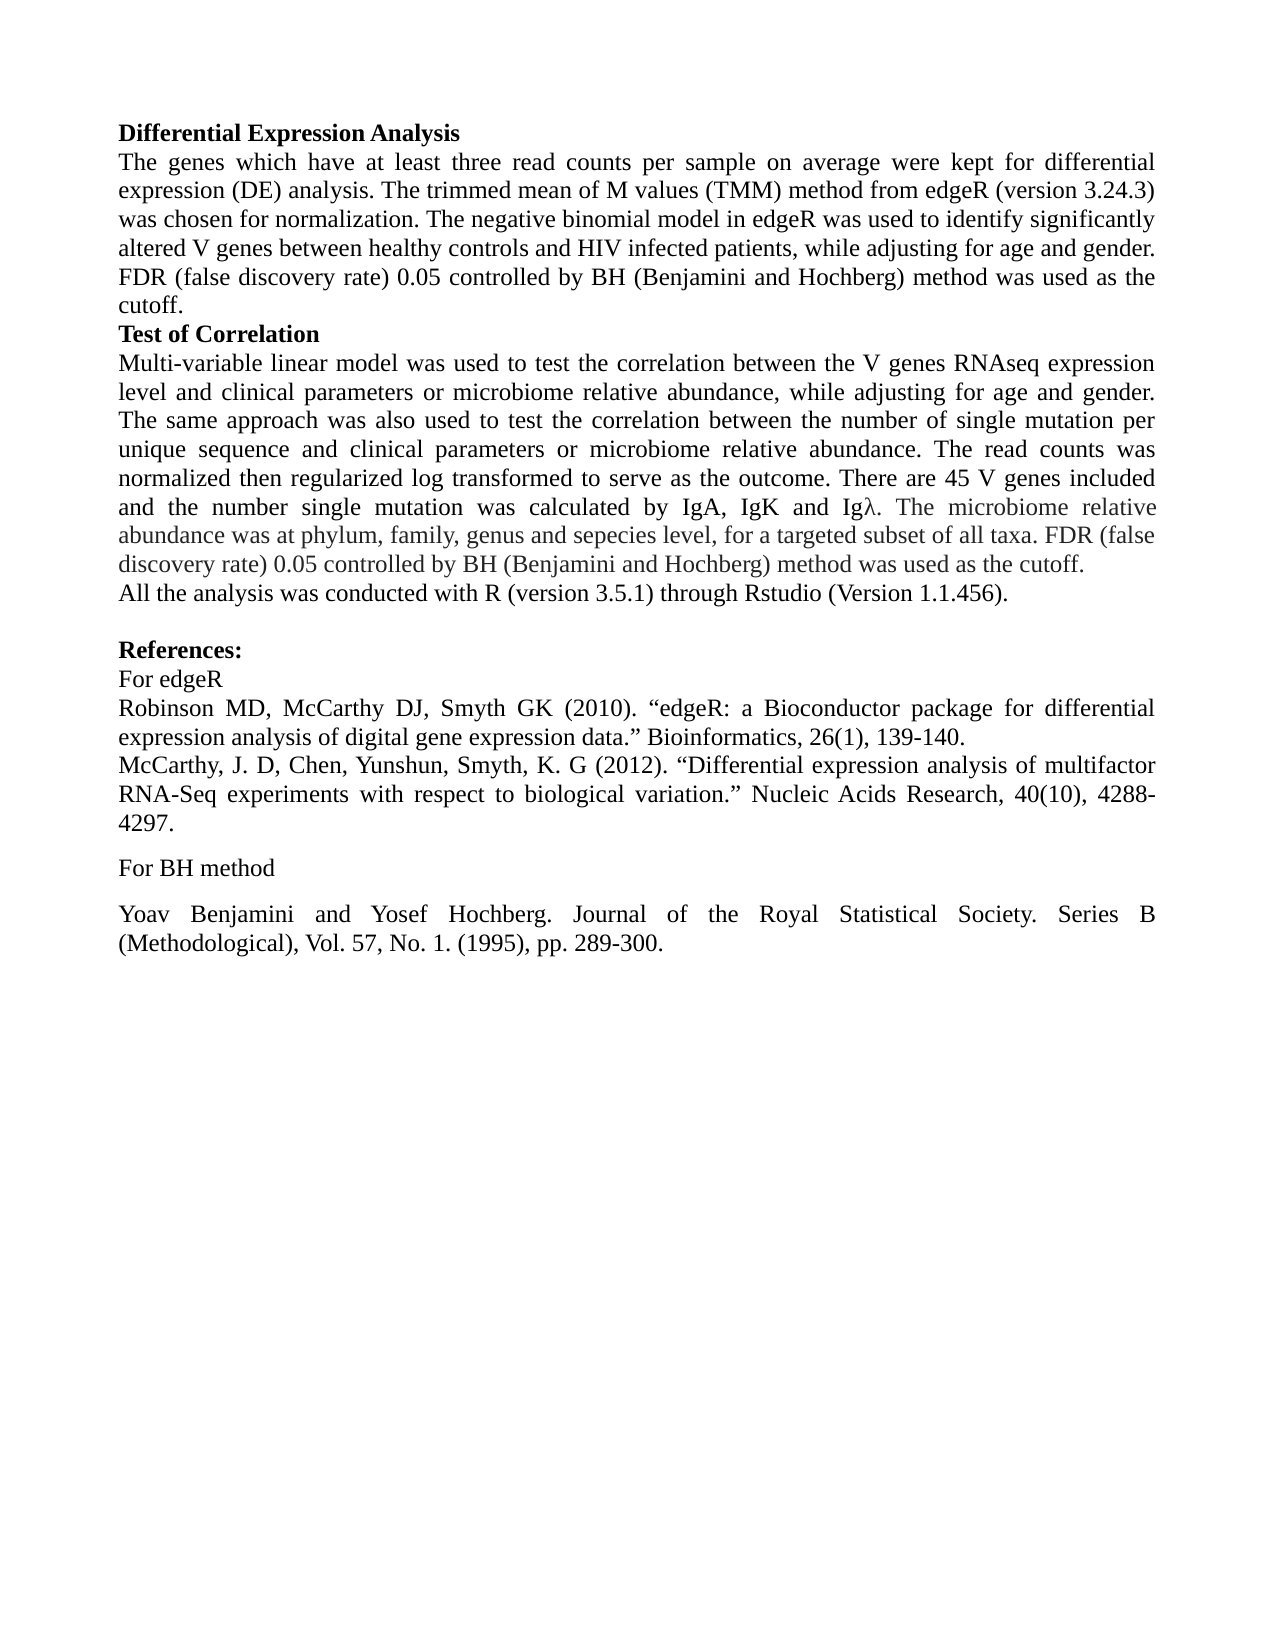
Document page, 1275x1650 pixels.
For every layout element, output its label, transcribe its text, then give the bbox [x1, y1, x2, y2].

text For BH method [118, 853, 1157, 882]
text McCarthy, J. D, Chen, Yunshun, Smyth, K. G (2012). “Differential expression analysis of multifactor RNA-Seq experiments with respect to biological variation.” Nucleic Acids Research, 40(10), 4288-4297. [118, 751, 1157, 837]
text Yoav Benjamini and Yosef Hochberg. Journal of the Royal Statistical Society. Series B (Methodological), Vol. 57, No. 1. (1995), pp. 289-300. [118, 899, 1157, 956]
text References: [118, 636, 1157, 664]
text Robinson MD, McCarthy DJ, Smyth GK (2010). “edgeR: a Bioconductor package for differential expression analysis of digital gene expression data.” Bioinformatics, 26(1), 139-140. [118, 693, 1157, 751]
text For edgeR [118, 664, 1157, 693]
text Differential Expression Analysis [118, 118, 1157, 147]
text The genes which have at least three read counts per sample on average were kept for differential expression (DE) analysis. The trimmed mean of M values (TMM) method from edgeR (version 3.24.3) was chosen for normalization. The negative binomial model in edgeR was used to identify significantly altered V genes between healthy controls and HIV infected patients, while adjusting for age and gender. FDR (false discovery rate) 0.05 controlled by BH (Benjamini and Hochberg) method was used as the cutoff. [118, 147, 1157, 319]
text All the analysis was conducted with R (version 3.5.1) through Rstudio (Version 1.1.456). [118, 578, 1157, 607]
text Multi-variable linear model was used to test the correlation between the V genes RNAseq expression level and clinical parameters or microbiome relative abundance, while adjusting for age and gender. The same approach was also used to test the correlation between the number of single mutation per unique sequence and clinical parameters or microbiome relative abundance. The read counts was normalized then regularized log transformed to serve as the outcome. There are 45 V genes included and the number single mutation was calculated by IgA, IgK and Igλ. The microbiome relative abundance was at phylum, family, genus and sepecies level, for a targeted subset of all taxa. FDR (false discovery rate) 0.05 controlled by BH (Benjamini and Hochberg) method was used as the cutoff. [118, 348, 1157, 578]
text Test of Correlation [118, 319, 1157, 348]
